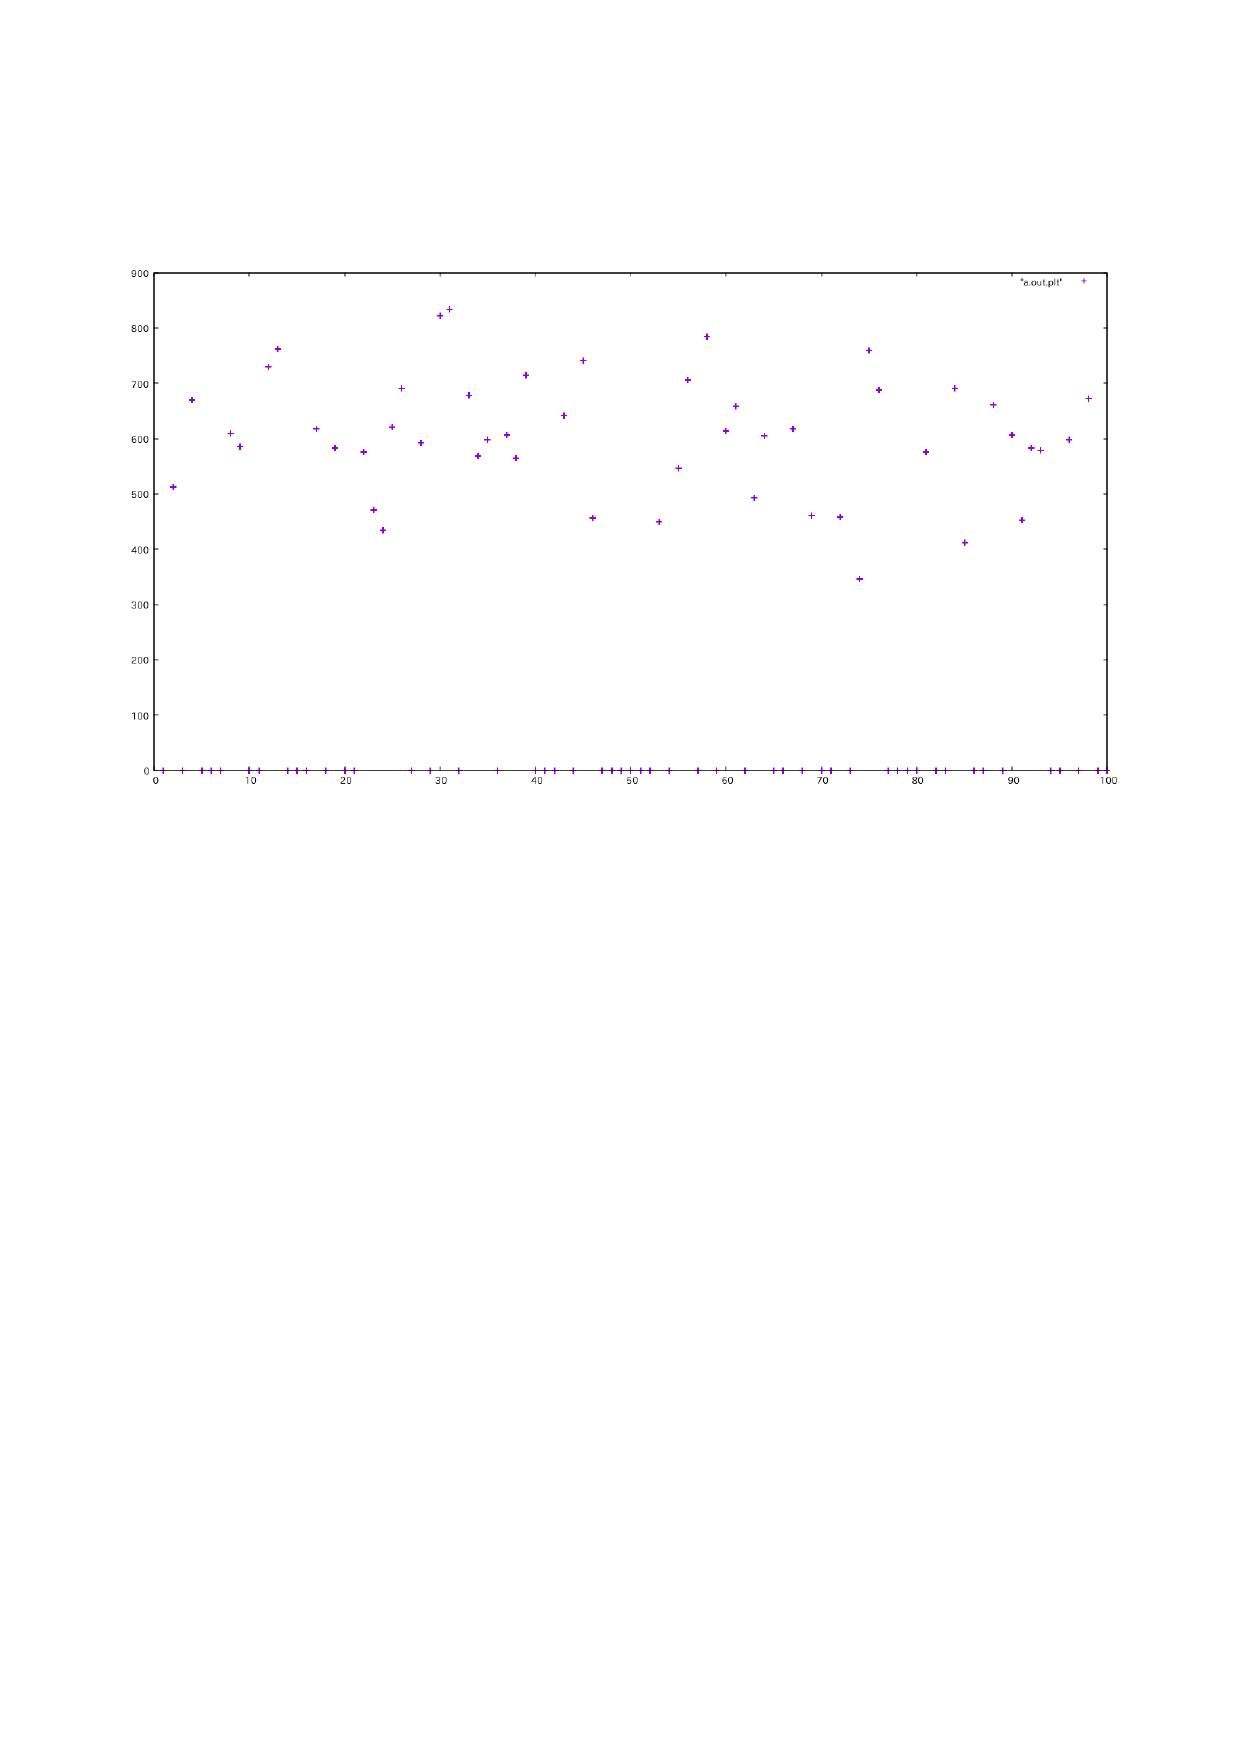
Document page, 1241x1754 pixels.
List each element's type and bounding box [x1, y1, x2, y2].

picture [118, 261, 1123, 788]
